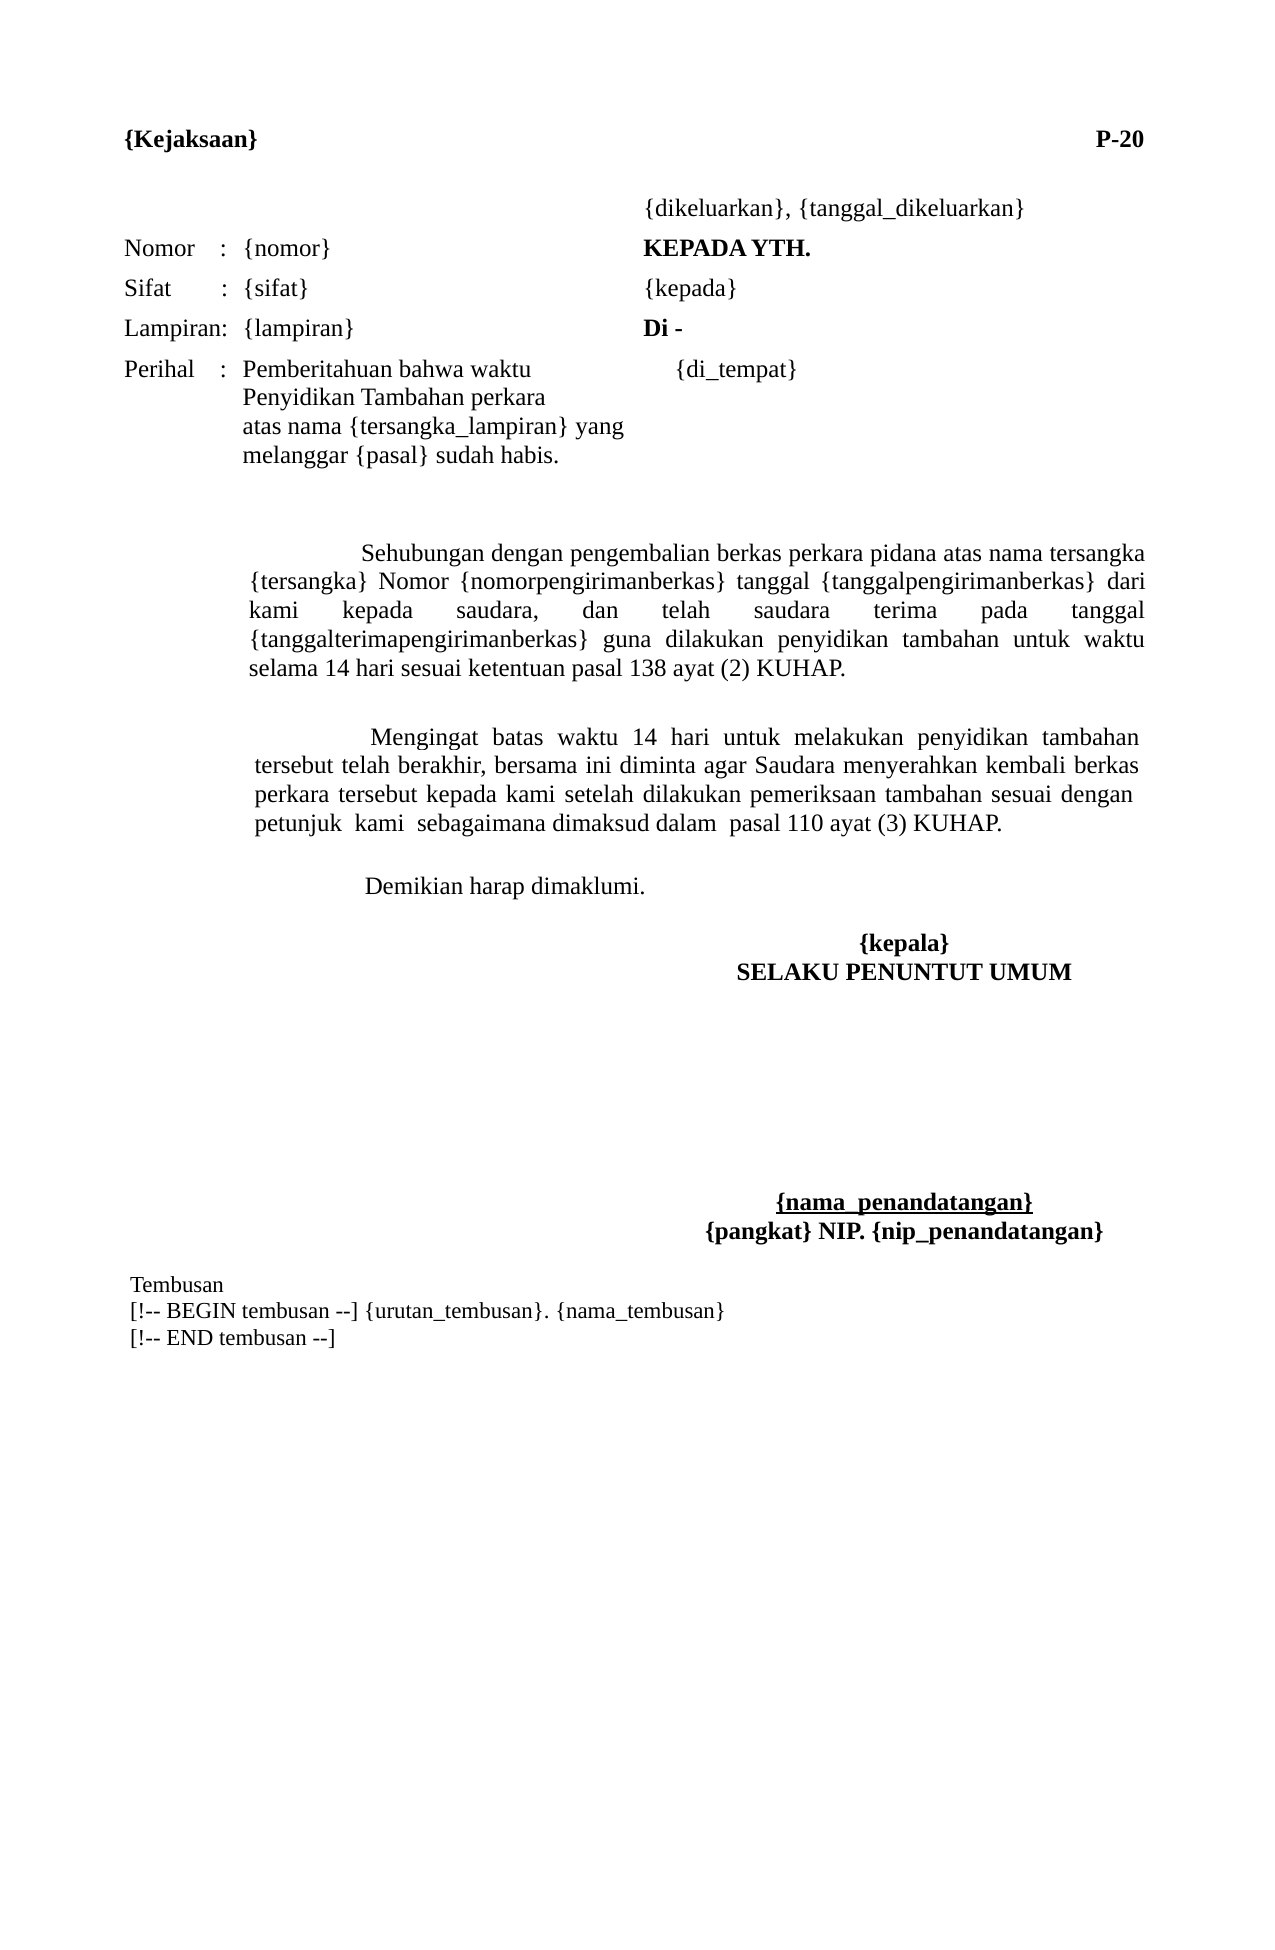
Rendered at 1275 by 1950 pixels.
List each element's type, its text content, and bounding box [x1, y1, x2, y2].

table_cell Di - [637, 308, 1157, 348]
table_header [239, 929, 651, 1245]
table_cell Perihal : [118, 348, 237, 474]
table_cell KEPADA YTH. [637, 227, 1157, 267]
table_header {Kejaksaan} [118, 118, 1090, 158]
text [!-- END tembusan --] [130, 1324, 1157, 1350]
table_header [118, 532, 237, 687]
table_cell {kepada} [637, 268, 1157, 308]
table_header Sehubungan dengan pengembalian berkas perkara pidana atas nama tersangka {tersangka} Nomor {nomorpengirimanberkas} tanggal {tanggalpengirimanberkas} dari kami kepada saudara, dan telah saudara terima pada tanggal {tanggalterimapengirimanberkas} guna dilakukan penyidikan tambahan untuk waktu selama 14 hari sesuai ketentuan pasal 138 ayat (2) KUHAP. [238, 532, 1157, 687]
table_cell {lampiran} [237, 308, 637, 348]
table_cell Nomor : [118, 227, 237, 267]
table_header {dikeluarkan}, {tanggal_dikeluarkan} [637, 187, 1157, 227]
text Tembusan [130, 1271, 1157, 1297]
table_header [118, 187, 637, 227]
table_cell Pemberitahuan bahwa waktu Penyidikan Tambahan perkara atas nama {tersangka_lampiran} yang melanggar {pasal} sudah habis. [237, 348, 637, 474]
table_cell {di_tempat} [637, 348, 1157, 474]
table_header {kepala} SELAKU PENUNTUT UMUM {nama_penandatangan} {pangkat} NIP. {nip_penandatangan} [651, 929, 1157, 1245]
text [!-- BEGIN tembusan --] {urutan_tembusan}. {nama_tembusan} [130, 1297, 1157, 1324]
table_cell {nomor} [237, 227, 637, 267]
table_cell Lampiran: [118, 308, 237, 348]
table_header [118, 716, 237, 842]
table_cell Sifat : [118, 268, 237, 308]
table_header P-20 [1090, 118, 1157, 158]
table_header [118, 929, 239, 1245]
text Demikian harap dimaklumi. [118, 871, 1157, 900]
table_cell {sifat} [237, 268, 637, 308]
table_header Mengingat batas waktu 14 hari untuk melakukan penyidikan tambahan tersebut telah berakhir, bersama ini diminta agar Saudara menyerahkan kembali berkas perkara tersebut kepada kami setelah dilakukan pemeriksaan tambahan sesuai dengan petunjuk kami sebagaimana dimaksud dalam pasal 110 ayat (3) KUHAP. [238, 716, 1157, 842]
